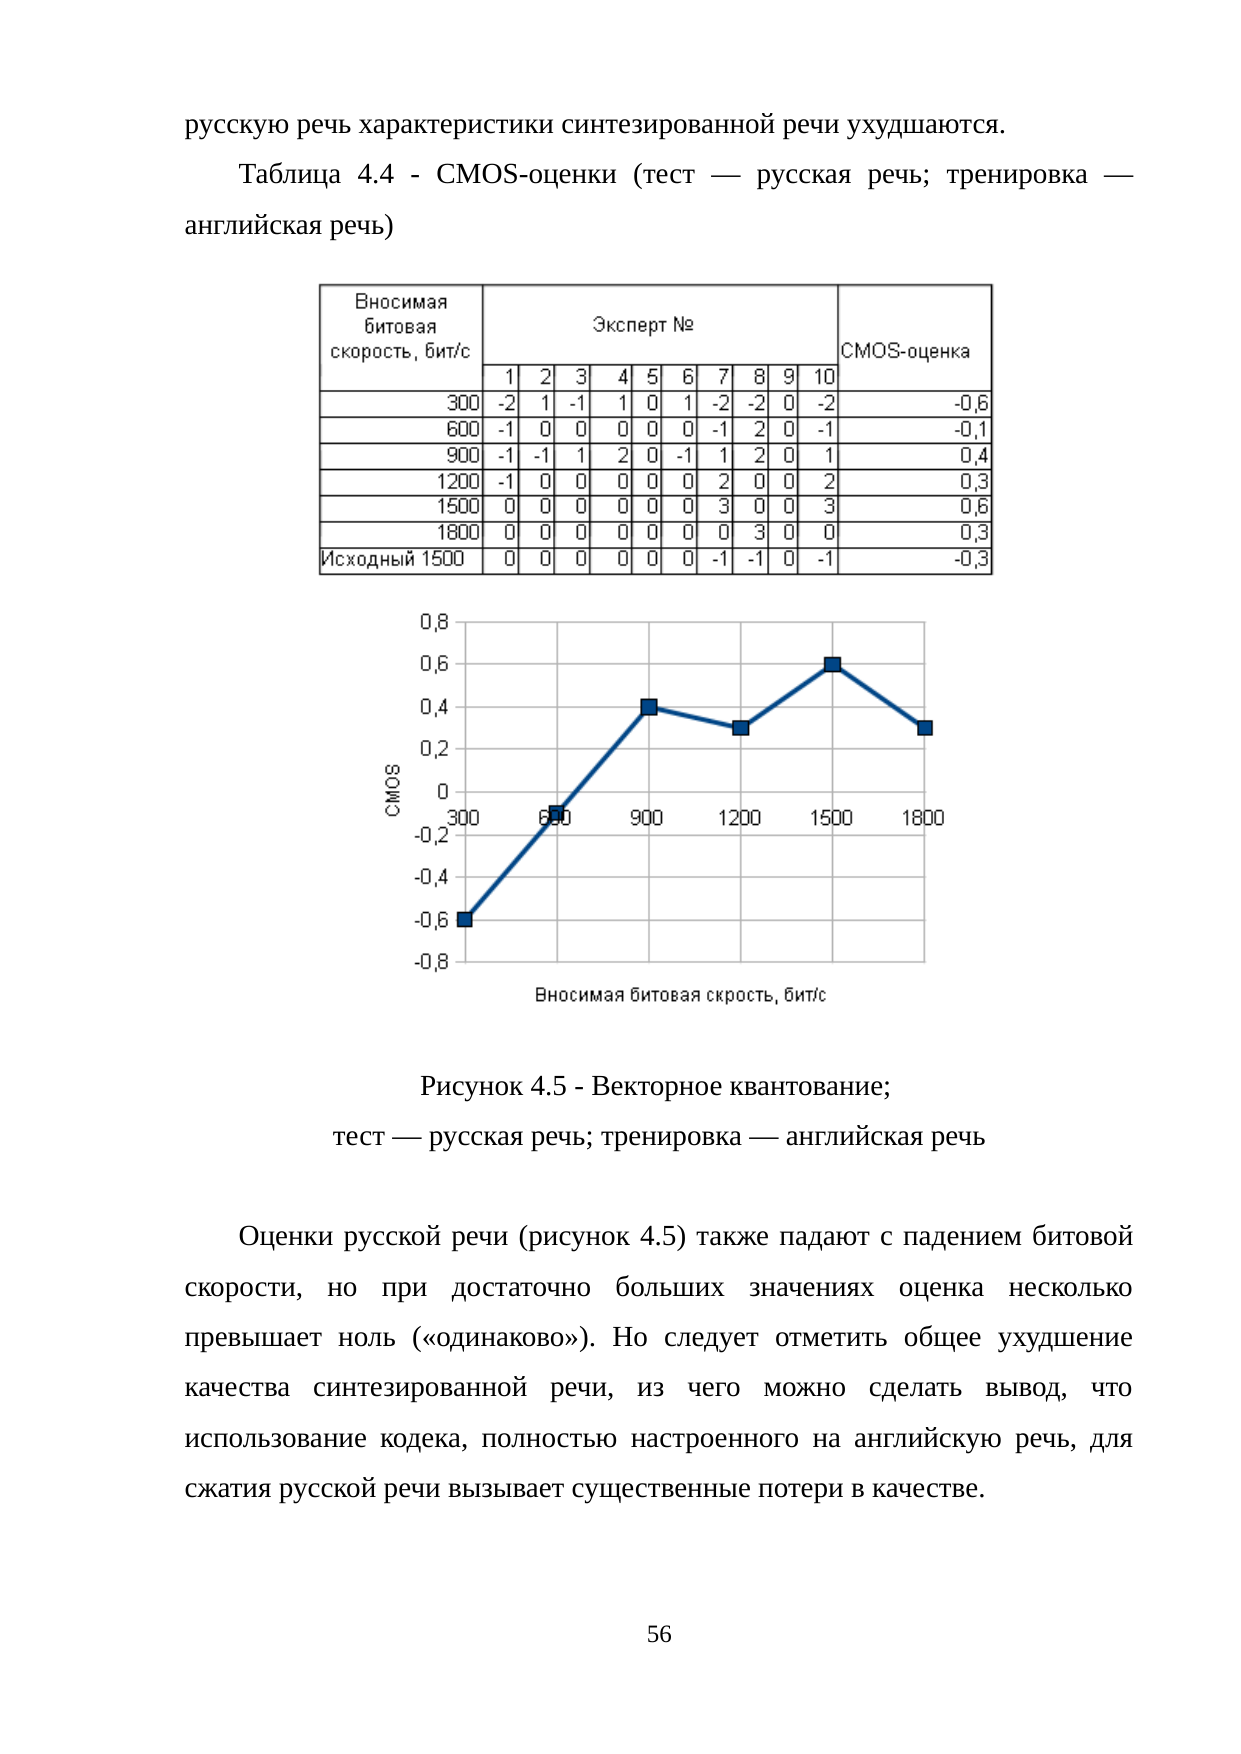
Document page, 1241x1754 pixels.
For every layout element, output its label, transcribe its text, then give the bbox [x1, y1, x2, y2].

text Рисунок 4.5 - Векторное квантование; [184, 1068, 1134, 1101]
text русскую речь характеристики синтезированной речи ухудшаются. [184, 106, 1134, 140]
text Оценки русской речи (рисунок 4.5) также падают с падением битовой скорости, но при достаточно больших значениях оценка несколько превышает ноль («одинаково»). Но следует отметить общее ухудшение качества синтезированной речи, из чего можно сделать вывод, что использование кодека, полностью настроенного на английскую речь, для сжатия русской речи вызывает существенные потери в качестве. [184, 1218, 1134, 1504]
text тест — русская речь; тренировка — английская речь [184, 1118, 1134, 1151]
text Таблица 4.4 - CMOS-оценки (тест — русская речь; тренировка — английская речь) [184, 157, 1134, 241]
